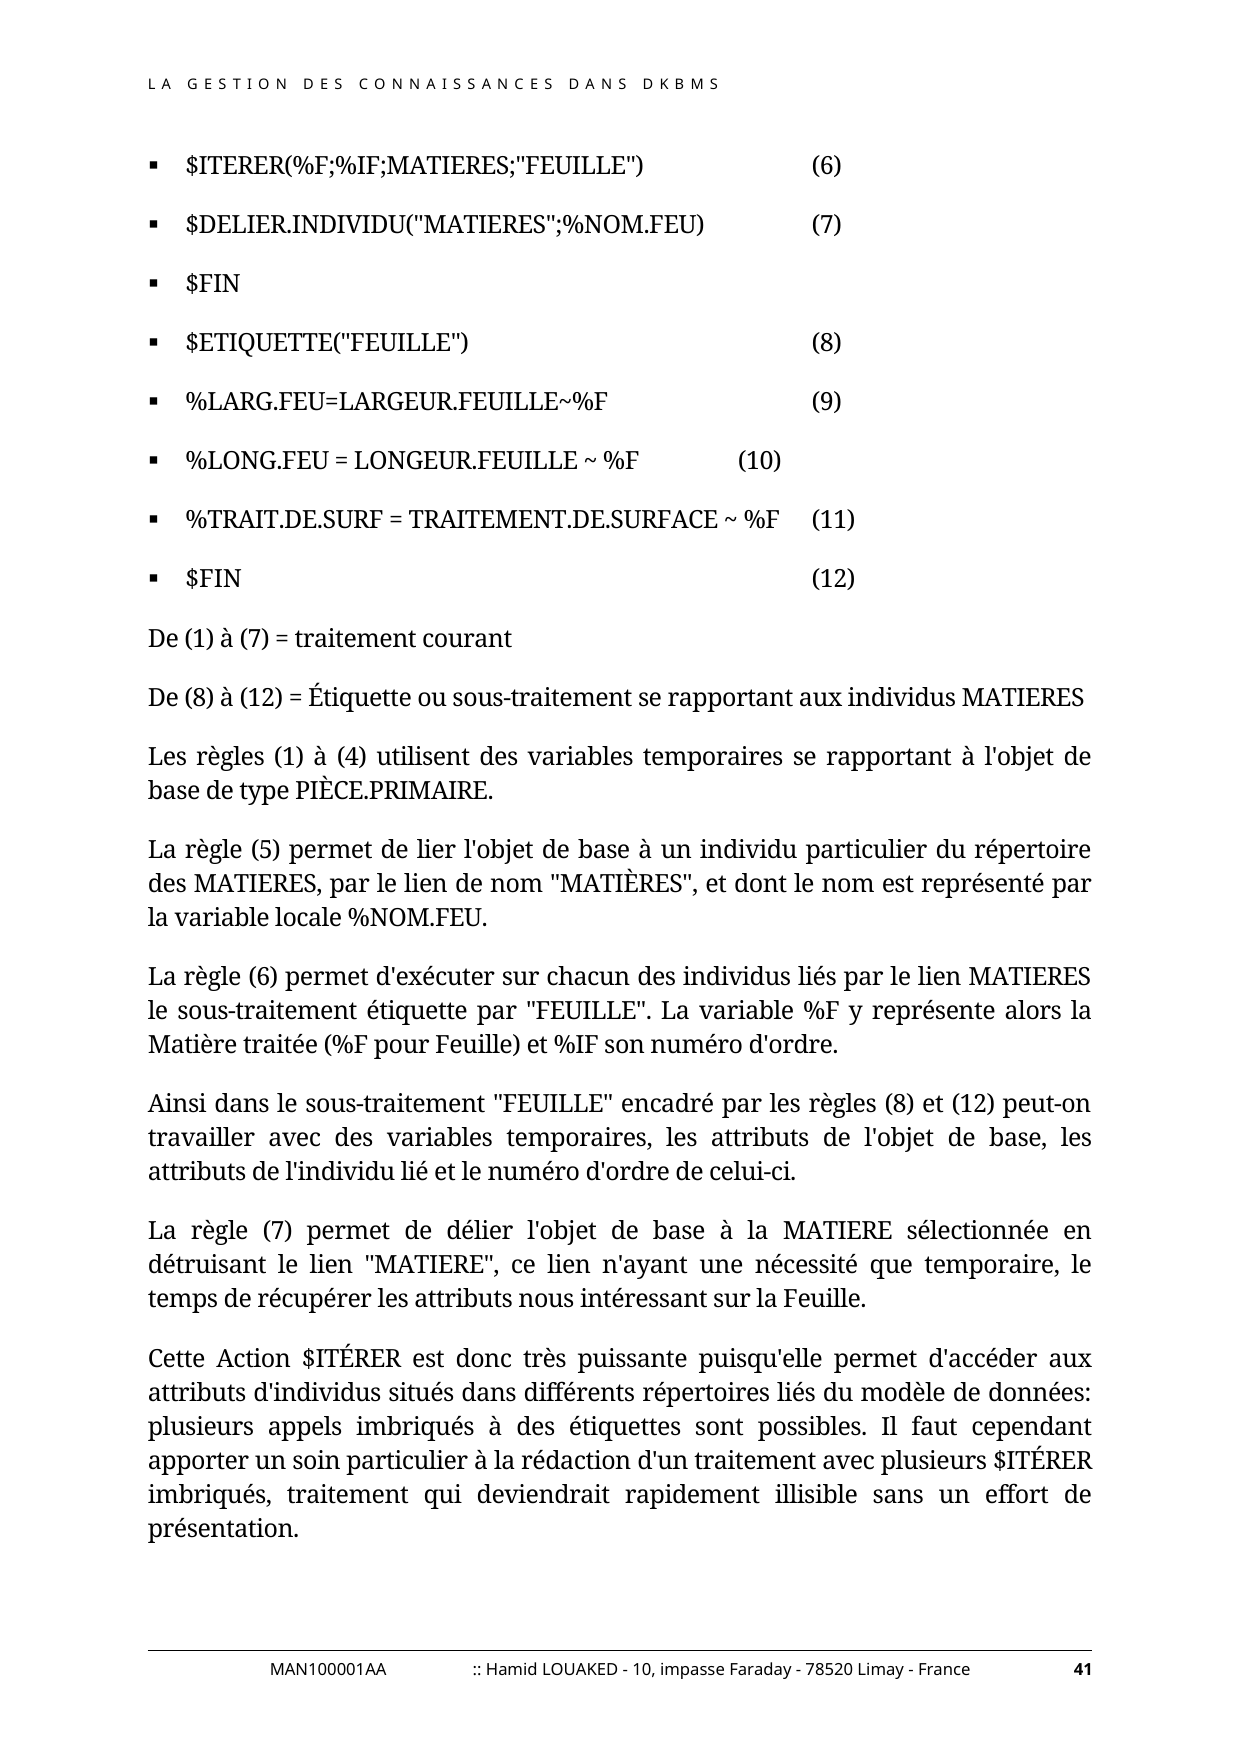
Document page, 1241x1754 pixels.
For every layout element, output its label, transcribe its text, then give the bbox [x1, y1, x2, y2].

text La règle (5) permet de lier l'objet de base à un individu particulier du répertoire des MATIERES, par le lien de nom "MATIÈRES", et dont le nom est représenté par la variable locale %NOM.FEU. [148, 831, 1092, 934]
text Ainsi dans le sous-traitement "FEUILLE" encadré par les règles (8) et (12) peut-on travailler avec des variables temporaires, les attributs de l'objet de base, les attributs de l'individu lié et le numéro d'ordre de celui-ci. [148, 1086, 1092, 1188]
text Cette Action $ITÉRER est donc très puissante puisqu'elle permet d'accéder aux attributs d'individus situés dans différents répertoires liés du modèle de données: plusieurs appels imbriqués à des étiquettes sont possibles. Il faut cependant apporter un soin particulier à la rédaction d'un traitement avec plusieurs $ITÉRER imbriqués, traitement qui deviendrait rapidement illisible sans un effort de présentation. [148, 1340, 1092, 1544]
text De (8) à (12) = Étiquette ou sous-traitement se rapportant aux individus MATIERES [148, 679, 1092, 713]
list $DELIER.INDIVIDU("MATIERES";%NOM.FEU) (7) [148, 207, 1092, 241]
text Les règles (1) à (4) utilisent des variables temporaires se rapportant à l'objet de base de type PIÈCE.PRIMAIRE. [148, 738, 1092, 806]
list $FIN (12) [148, 561, 1092, 595]
text De (1) à (7) = traitement courant [148, 620, 1092, 654]
list $ETIQUETTE("FEUILLE") (8) [148, 325, 1092, 359]
list %LARG.FEU=LARGEUR.FEUILLE~%F (9) [148, 384, 1092, 418]
list $ITERER(%F;%IF;MATIERES;"FEUILLE") (6) [148, 148, 1092, 182]
text La règle (6) permet d'exécuter sur chacun des individus liés par le lien MATIERES le sous-traitement étiquette par "FEUILLE". La variable %F y représente alors la Matière traitée (%F pour Feuille) et %IF son numéro d'ordre. [148, 959, 1092, 1061]
list %LONG.FEU = LONGEUR.FEUILLE ~ %F (10) [148, 443, 1092, 477]
list %TRAIT.DE.SURF = TRAITEMENT.DE.SURFACE ~ %F (11) [148, 502, 1092, 536]
list $FIN [148, 266, 1092, 300]
text La règle (7) permet de délier l'objet de base à la MATIERE sélectionnée en détruisant le lien "MATIERE", ce lien n'ayant une nécessité que temporaire, le temps de récupérer les attributs nous intéressant sur la Feuille. [148, 1213, 1092, 1315]
